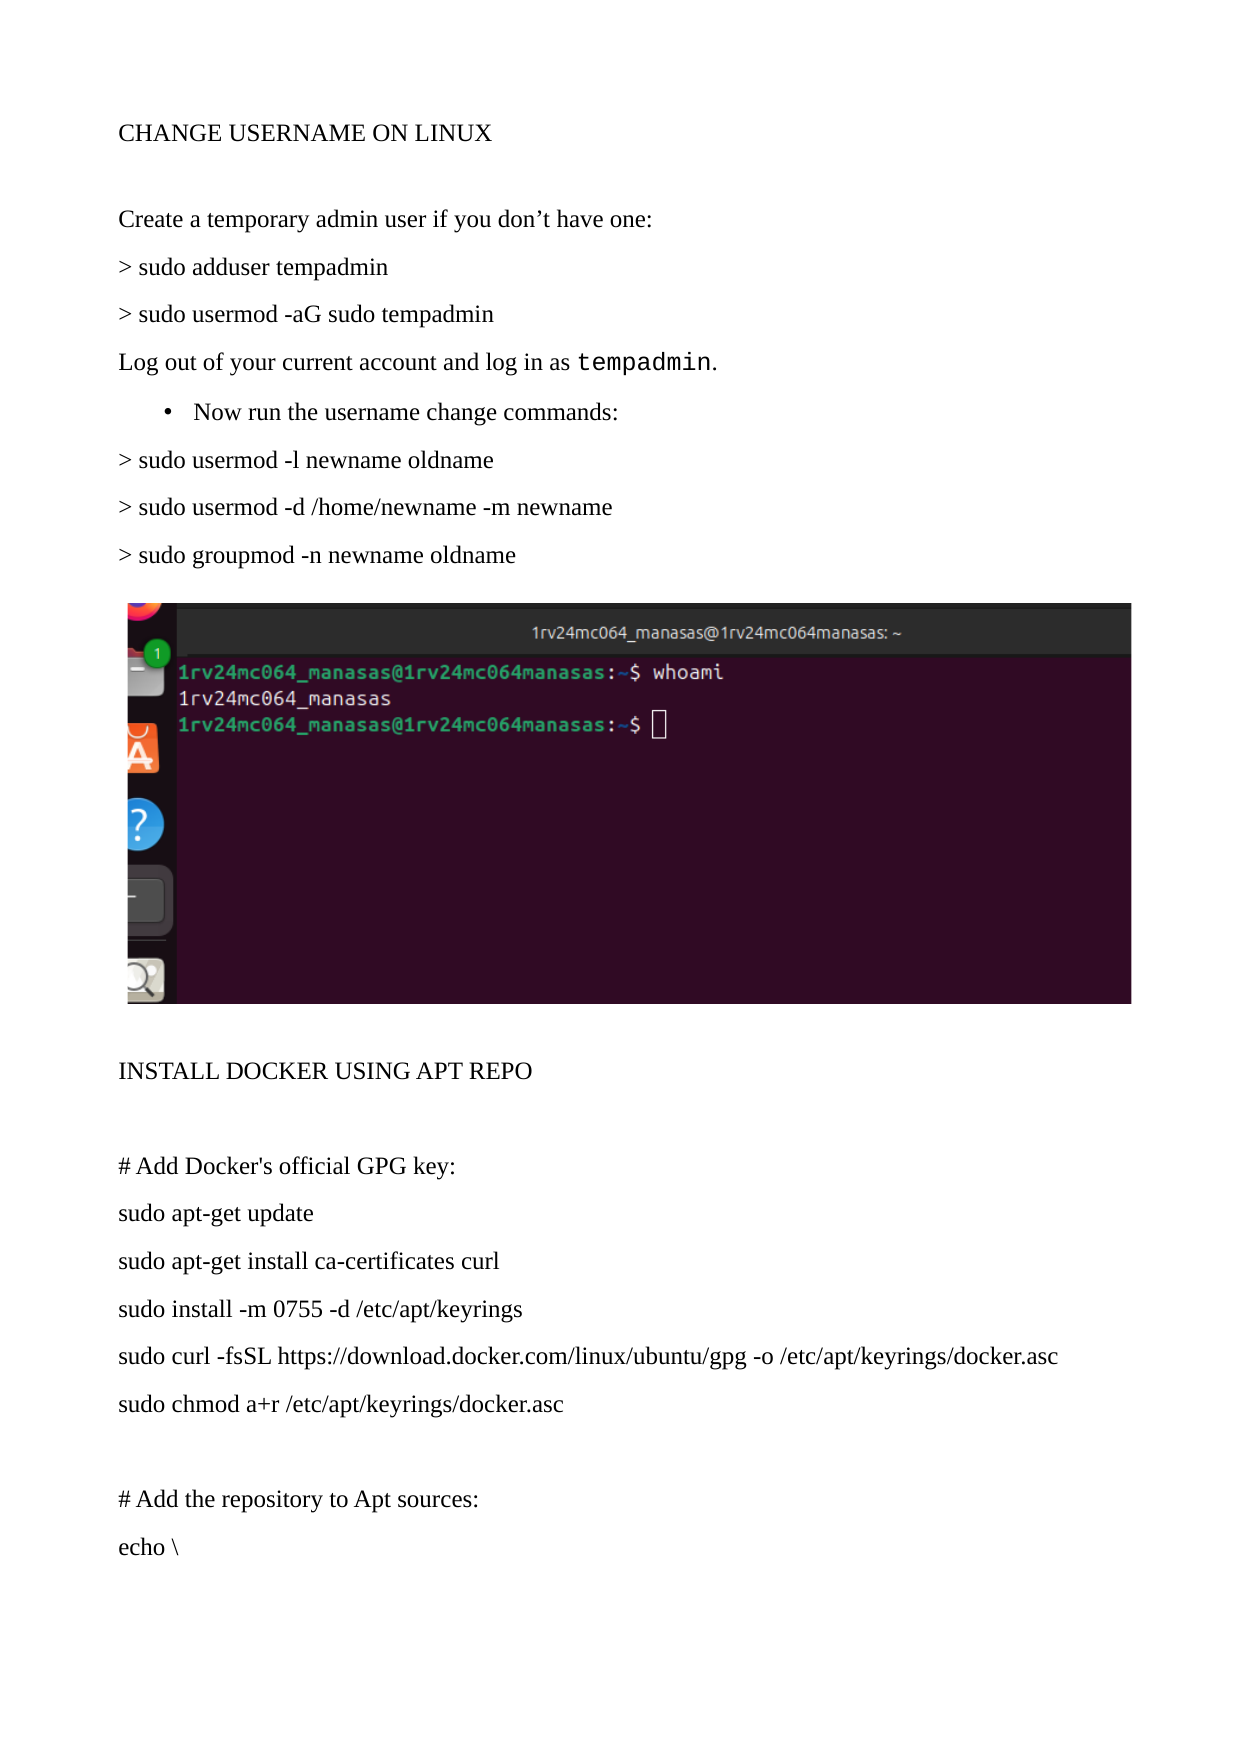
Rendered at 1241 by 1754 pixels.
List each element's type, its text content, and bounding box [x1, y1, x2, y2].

text CHANGE USERNAME ON LINUX [118, 118, 1122, 147]
text > sudo groupmod -n newname oldname [118, 540, 1122, 569]
text sudo chmod a+r /etc/apt/keyrings/docker.asc [118, 1389, 1122, 1418]
text > sudo usermod -d /home/newname -m newname [118, 492, 1122, 521]
text > sudo adduser tempadmin [118, 252, 1122, 281]
text echo \ [118, 1532, 1122, 1561]
text > sudo usermod -l newname oldname [118, 445, 1122, 473]
text Create a temporary admin user if you don’t have one: [118, 204, 1122, 233]
text sudo apt-get update [118, 1198, 1122, 1227]
text sudo install -m 0755 -d /etc/apt/keyrings [118, 1294, 1122, 1322]
text INSTALL DOCKER USING APT REPO [118, 1056, 1122, 1084]
text # Add the repository to Apt sources: [118, 1484, 1122, 1513]
text sudo curl -fsSL https://download.docker.com/linux/ubuntu/gpg -o /etc/apt/keyrings/docker.asc [118, 1341, 1122, 1370]
text Log out of your current account and log in as tempadmin. [118, 347, 1122, 378]
picture [127, 603, 1132, 1004]
text # Add Docker's official GPG key: [118, 1151, 1122, 1180]
list Now run the username change commands: [164, 397, 1122, 426]
text > sudo usermod -aG sudo tempadmin [118, 299, 1122, 328]
text sudo apt-get install ca-certificates curl [118, 1246, 1122, 1275]
